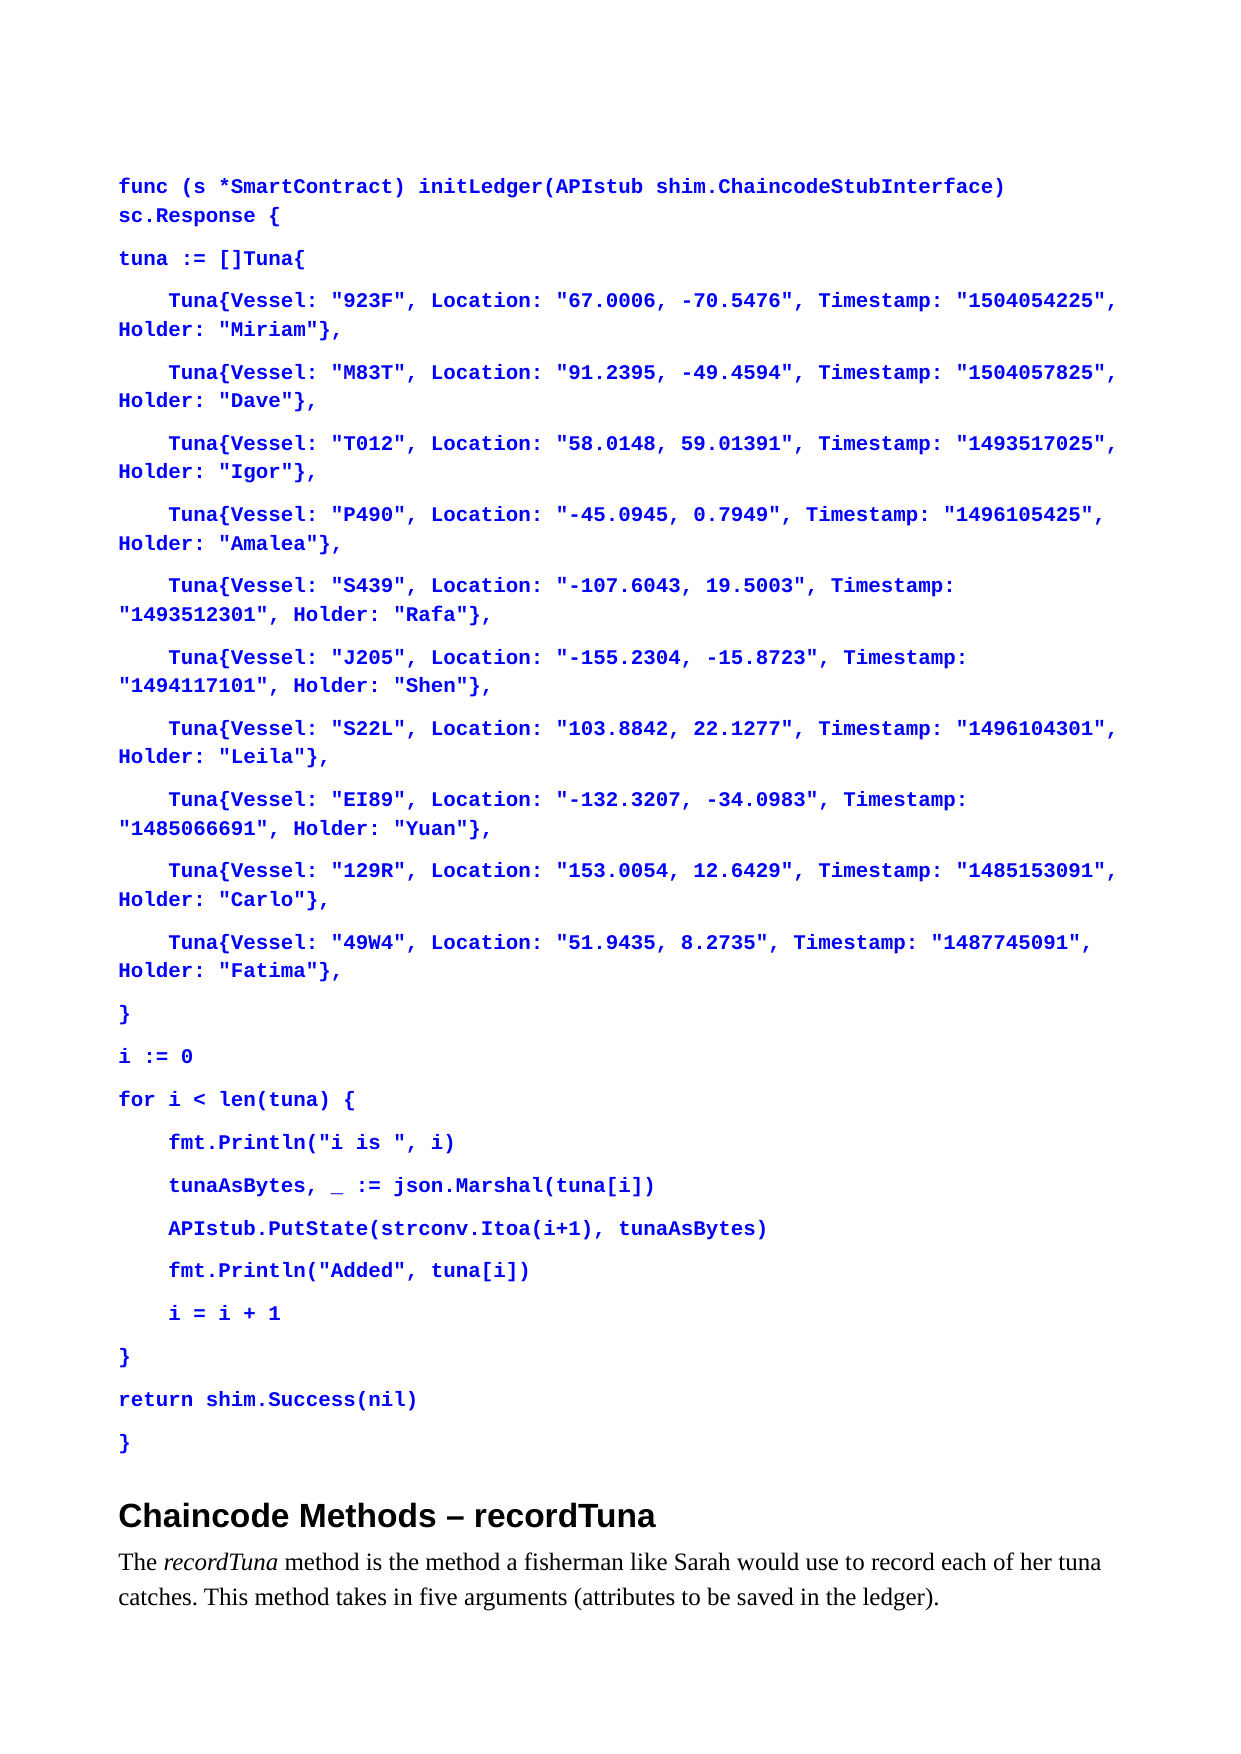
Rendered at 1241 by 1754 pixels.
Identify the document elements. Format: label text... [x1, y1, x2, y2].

text return shim.Success(nil) [118, 1389, 1122, 1413]
text tunaAsBytes, _ := json.Marshal(tuna[i]) [118, 1175, 1122, 1198]
text Tuna{Vessel: "P490", Location: "-45.0945, 0.7949", Timestamp: "1496105425", Holder: "Amalea"}, [118, 504, 1122, 556]
text Tuna{Vessel: "J205", Location: "-155.2304, -15.8723", Timestamp: "1494117101", Holder: "Shen"}, [118, 647, 1122, 699]
subtitle Chaincode Methods – recordTuna [118, 1496, 1122, 1534]
text } [118, 1432, 1122, 1456]
text Tuna{Vessel: "923F", Location: "67.0006, -70.5476", Timestamp: "1504054225", Holder: "Miriam"}, [118, 291, 1122, 342]
text tuna := []Tuna{ [118, 248, 1122, 271]
text Tuna{Vessel: "T012", Location: "58.0148, 59.01391", Timestamp: "1493517025", Holder: "Igor"}, [118, 433, 1122, 485]
text func (s *SmartContract) initLedger(APIstub shim.ChaincodeStubInterface) sc.Response { [118, 176, 1122, 228]
text Tuna{Vessel: "129R", Location: "153.0054, 12.6429", Timestamp: "1485153091", Holder: "Carlo"}, [118, 861, 1122, 912]
text } [118, 1346, 1122, 1370]
text i = i + 1 [118, 1303, 1122, 1327]
text Tuna{Vessel: "S22L", Location: "103.8842, 22.1277", Timestamp: "1496104301", Holder: "Leila"}, [118, 718, 1122, 770]
text The recordTuna method is the method a fisherman like Sarah would use to record each of her tuna catches. This method takes in five arguments (attributes to be saved in the ledger). [118, 1547, 1122, 1610]
text Tuna{Vessel: "EI89", Location: "-132.3207, -34.0983", Timestamp: "1485066691", Holder: "Yuan"}, [118, 789, 1122, 841]
text Tuna{Vessel: "S439", Location: "-107.6043, 19.5003", Timestamp: "1493512301", Holder: "Rafa"}, [118, 576, 1122, 627]
text } [118, 1003, 1122, 1027]
text fmt.Println("Added", tuna[i]) [118, 1261, 1122, 1284]
text Tuna{Vessel: "49W4", Location: "51.9435, 8.2735", Timestamp: "1487745091", Holder: "Fatima"}, [118, 932, 1122, 984]
text i := 0 [118, 1046, 1122, 1069]
text APIstub.PutState(strconv.Itoa(i+1), tunaAsBytes) [118, 1218, 1122, 1241]
text Tuna{Vessel: "M83T", Location: "91.2395, -49.4594", Timestamp: "1504057825", Holder: "Dave"}, [118, 362, 1122, 414]
text for i < len(tuna) { [118, 1089, 1122, 1112]
text fmt.Println("i is ", i) [118, 1132, 1122, 1155]
